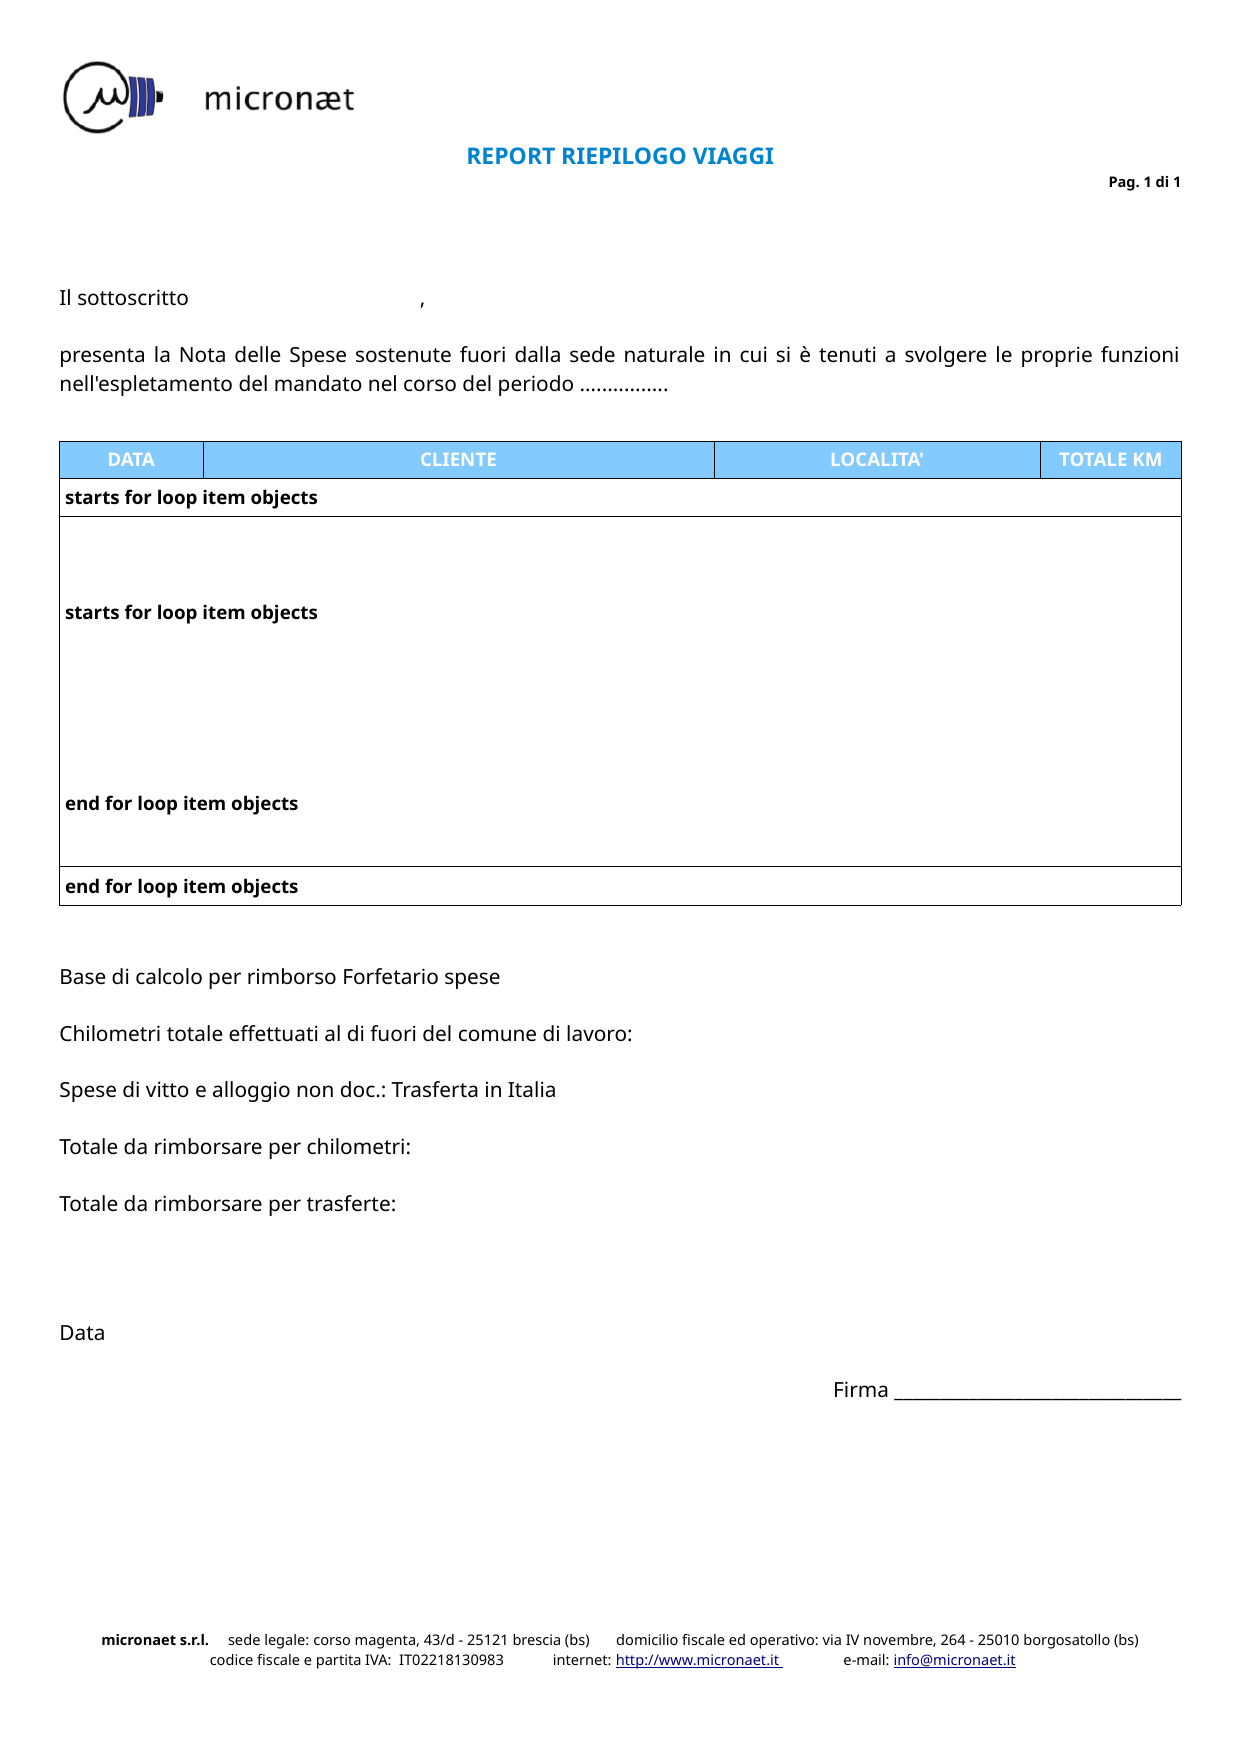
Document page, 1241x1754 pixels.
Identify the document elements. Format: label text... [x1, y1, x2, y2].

table_cell <if test="intervent.mode=='customer'"> [60, 631, 1181, 669]
text Il sottoscritto <(objects[0].user_id.name)>, [59, 283, 1181, 312]
text Data [59, 1318, 1181, 1347]
table_cell starts for loop item objects [60, 593, 1181, 631]
text Firma _______________________________ [59, 1375, 1181, 1404]
text presenta la Nota delle Spese sostenute fuori dalla sede naturale in cui si è tenuti a svolgere le proprie funzioni nell'espletamento del mandato nel corso del periodo …............. [59, 340, 1181, 397]
table_header DATA [60, 442, 203, 478]
text Chilometri totale effettuati al di fuori del comune di lavoro: [59, 1019, 1181, 1047]
table_cell [714, 861, 1040, 866]
text Spese di vitto e alloggio non doc.: Trasferta in Italia [59, 1076, 1181, 1104]
table_header CLIENTE [204, 442, 714, 478]
table_cell [60, 822, 203, 861]
table_header LOCALITA' [715, 442, 1040, 478]
table_cell [203, 861, 714, 866]
text <setLang('it_IT')> [59, 221, 1181, 252]
picture [59, 59, 358, 136]
table_header TOTALE KM [1041, 442, 1181, 478]
table_cell end for loop item objects [60, 784, 1181, 822]
table_cell [714, 822, 1040, 861]
table_cell [1040, 669, 1181, 746]
text Totale da rimborsare per trasferte: [59, 1189, 1181, 1218]
table_cell [1040, 861, 1181, 866]
table_cell <(intervent.intervent_partner_id.city)> <(intervent.intervent_partner_id.zip)> [714, 669, 1040, 746]
table_cell [60, 669, 203, 746]
table_cell <formatLang(o.date, date=True)> [60, 517, 1040, 593]
text Base di calcolo per rimborso Forfetario spese [59, 962, 1181, 990]
table_cell [60, 861, 203, 866]
table_cell end for loop item objects [60, 867, 1181, 905]
table_cell [203, 822, 714, 861]
text Totale da rimborsare per chilometri: [59, 1132, 1181, 1161]
table_cell [1040, 822, 1181, 861]
table_cell <(o.total_trip_company)> [1040, 517, 1181, 593]
table_cell </if> [60, 746, 1181, 784]
table_cell <(intervent.intervent_partner_id.name)> [203, 669, 714, 746]
table_cell starts for loop item objects [60, 479, 1181, 516]
